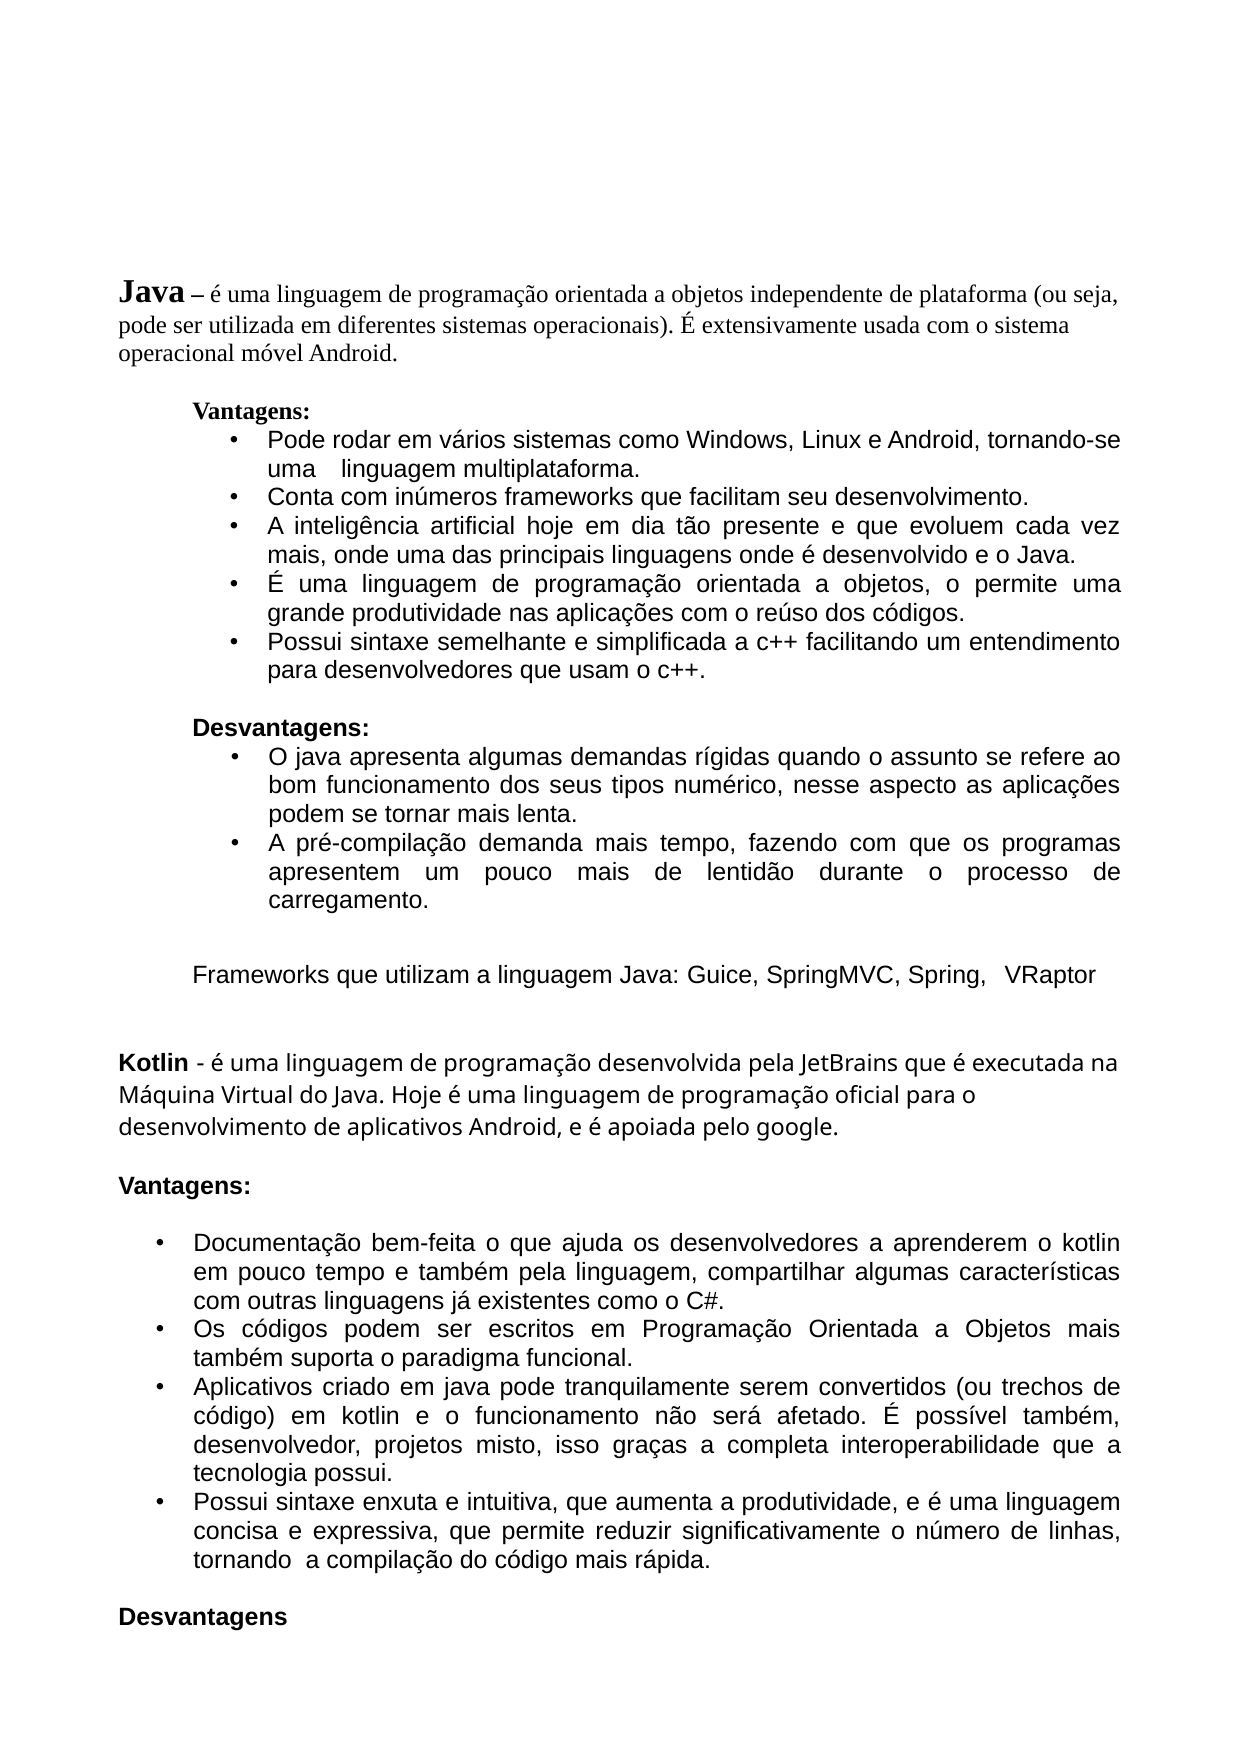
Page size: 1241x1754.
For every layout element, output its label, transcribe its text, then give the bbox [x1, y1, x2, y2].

list Documentação bem-feita o que ajuda os desenvolvedores a aprenderem o kotlin em pouco tempo e também pela linguagem, compartilhar algumas características com outras linguagens já existentes como o C#. [156, 1228, 1122, 1314]
list Possui sintaxe enxuta e intuitiva, que aumenta a produtividade, e é uma linguagem concisa e expressiva, que permite reduzir significativamente o número de linhas, tornando a compilação do código mais rápida. [156, 1487, 1122, 1573]
list Aplicativos criado em java pode tranquilamente serem convertidos (ou trechos de código) em kotlin e o funcionamento não será afetado. É possível também, desenvolvedor, projetos misto, isso graças a completa interoperabilidade que a tecnologia possui. [156, 1372, 1122, 1487]
list É uma linguagem de programação orientada a objetos, o permite uma grande produtividade nas aplicações com o reúso dos códigos. [229, 569, 1122, 626]
list Conta com inúmeros frameworks que facilitam seu desenvolvimento. [229, 482, 1122, 511]
list Pode rodar em vários sistemas como Windows, Linux e Android, tornando-se uma linguagem multiplataforma. [229, 425, 1122, 482]
list O java apresenta algumas demandas rígidas quando o assunto se refere ao bom funcionamento dos seus tipos numérico, nesse aspecto as aplicações podem se tornar mais lenta. [231, 742, 1122, 828]
text Vantagens: [118, 1171, 1122, 1199]
text Kotlin - é uma linguagem de programação desenvolvida pela JetBrains que é executada na Máquina Virtual do Java. Hoje é uma linguagem de programação oficial para o desenvolvimento de aplicativos Android, e é apoiada pelo google. [118, 1046, 1122, 1142]
list Os códigos podem ser escritos em Programação Orientada a Objetos mais também suporta o paradigma funcional. [156, 1314, 1122, 1372]
list Possui sintaxe semelhante e simplificada a c++ facilitando um entendimento para desenvolvedores que usam o c++. [229, 626, 1122, 684]
list Desvantagens [118, 1602, 1122, 1631]
text Frameworks que utilizam a linguagem Java: Guice, SpringMVC, Spring, VRaptor [118, 960, 1122, 988]
list A pré-compilação demanda mais tempo, fazendo com que os programas apresentem um pouco mais de lentidão durante o processo de carregamento. [231, 828, 1122, 914]
text Vantagens: [118, 396, 1122, 425]
list A inteligência artificial hoje em dia tão presente e que evoluem cada vez mais, onde uma das principais linguagens onde é desenvolvido e o Java. [229, 511, 1122, 569]
list Desvantagens: [118, 713, 1122, 742]
text Java – é uma linguagem de programação orientada a objetos independente de plataforma (ou seja, pode ser utilizada em diferentes sistemas operacionais). É extensivamente usada com o sistema operacional móvel Android. [118, 271, 1122, 367]
